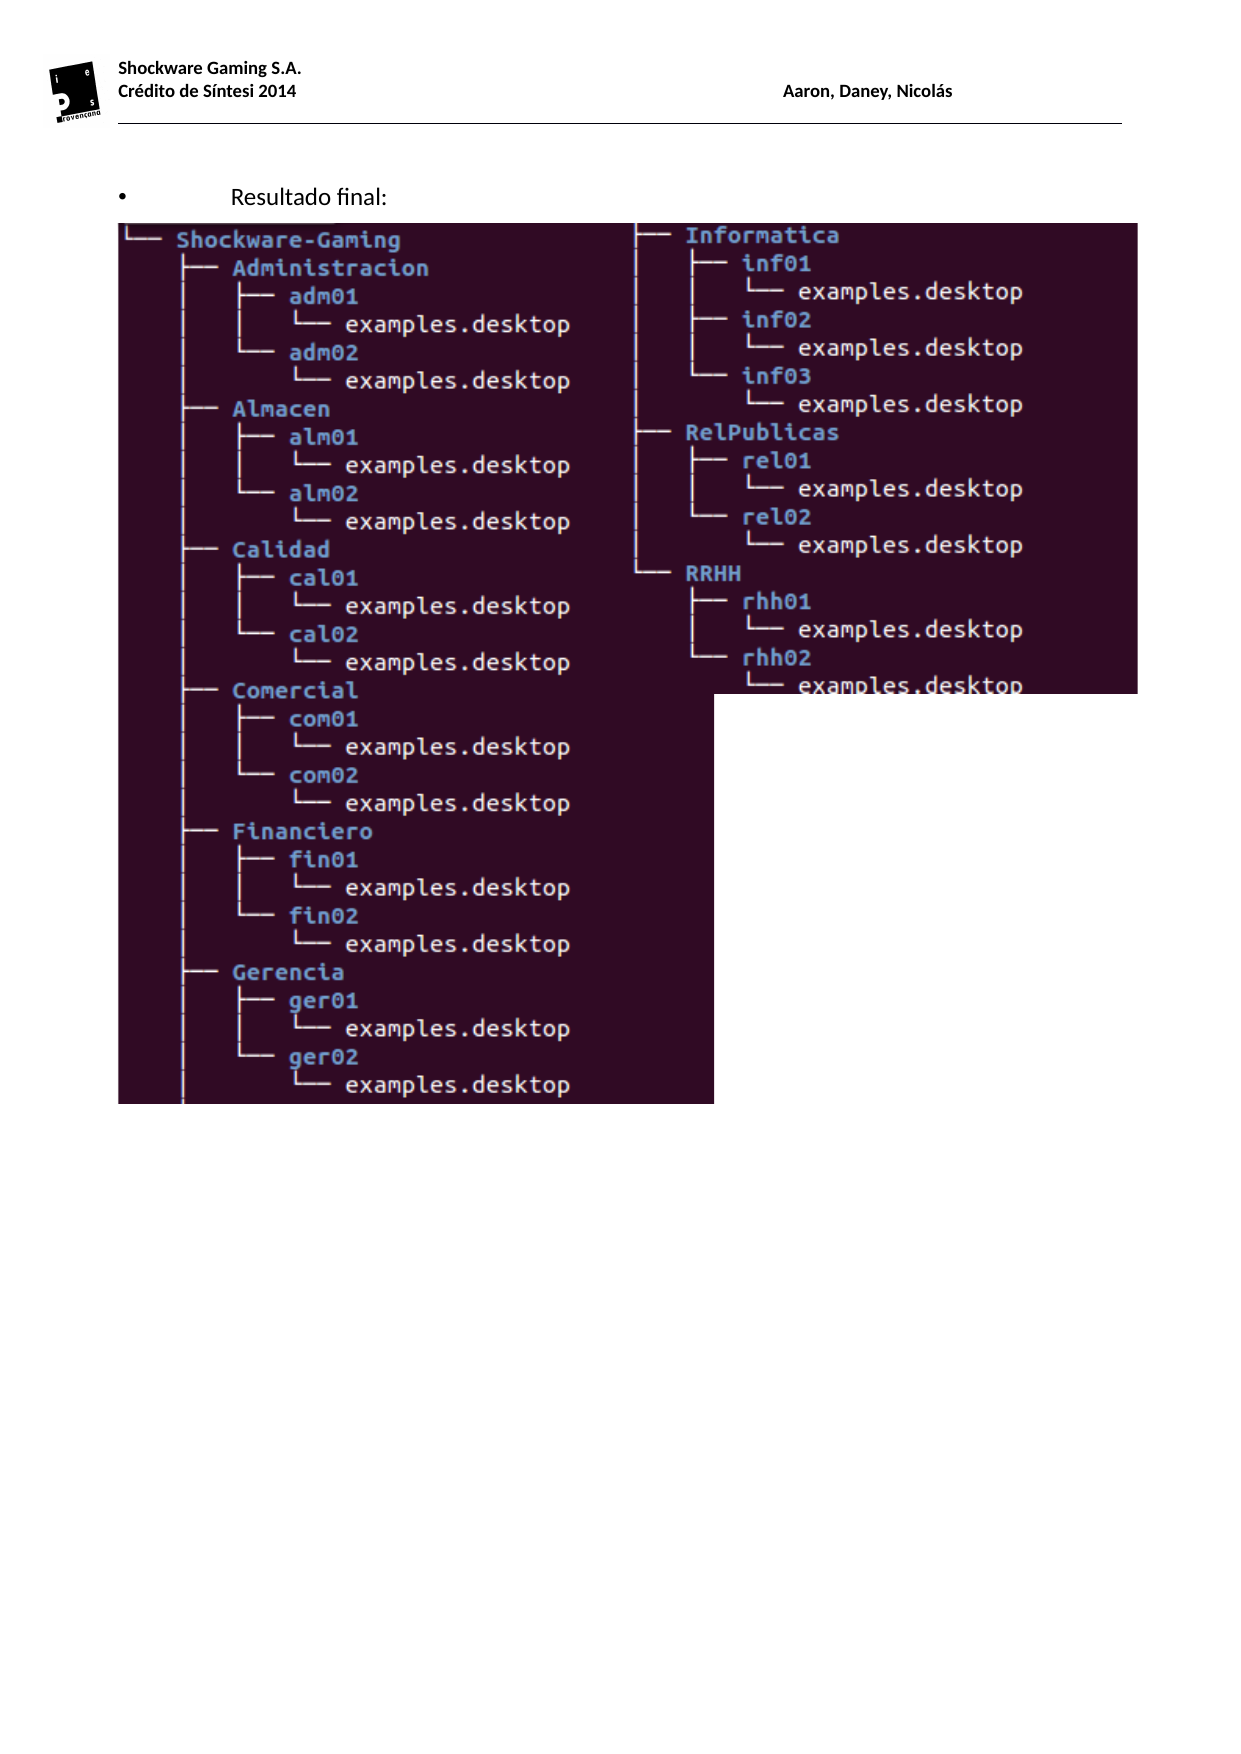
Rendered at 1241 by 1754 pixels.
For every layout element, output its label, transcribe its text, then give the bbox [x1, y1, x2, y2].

list Resultado final: [118, 181, 1122, 212]
picture [117, 223, 1138, 1104]
picture [43, 54, 110, 128]
